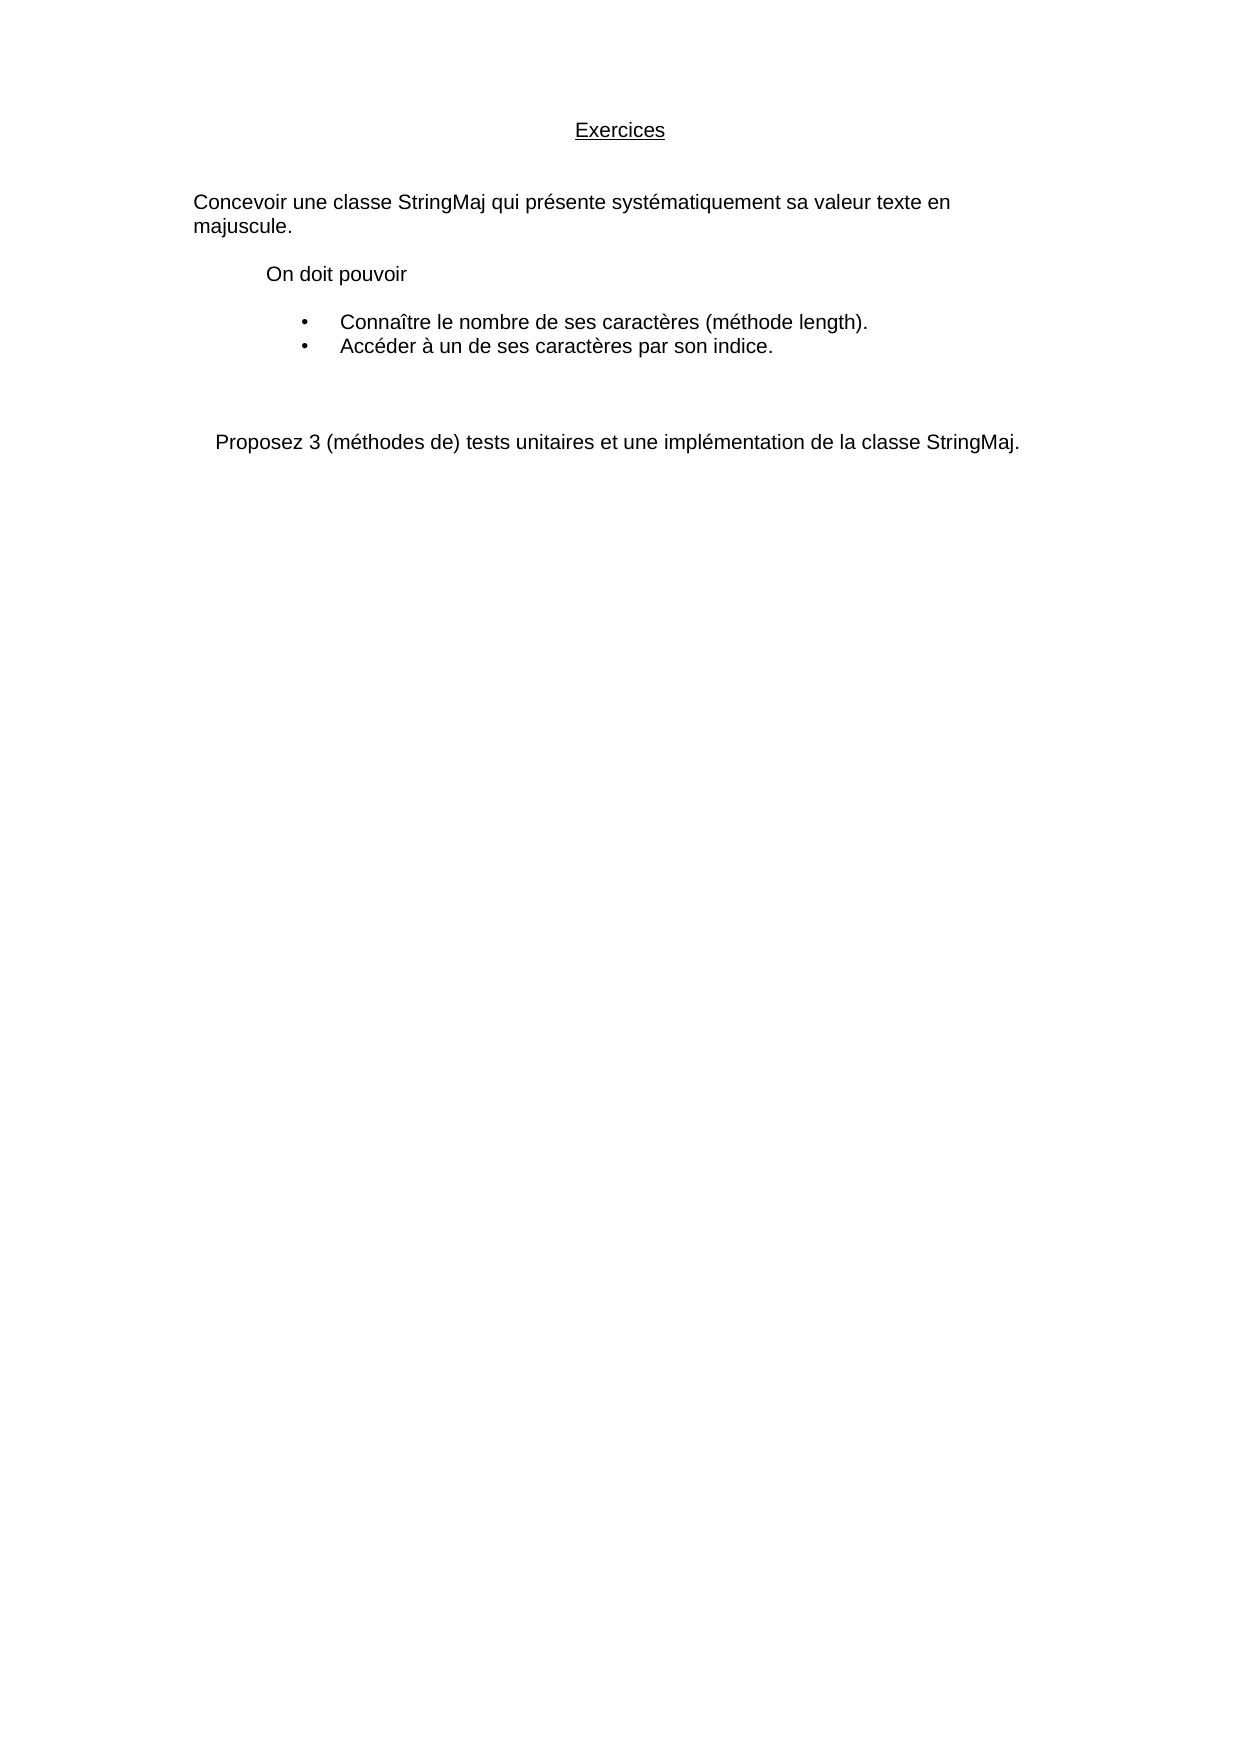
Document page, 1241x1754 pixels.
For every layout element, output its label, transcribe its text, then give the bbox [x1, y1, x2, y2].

list On doit pouvoir [227, 262, 1029, 286]
list Accéder à un de ses caractères par son indice. [301, 334, 1029, 358]
list Connaître le nombre de ses caractères (méthode length). [301, 310, 1029, 334]
text Proposez 3 (méthodes de) tests unitaires et une implémentation de la classe StringMaj. [118, 430, 1029, 454]
list Concevoir une classe StringMaj qui présente systématiquement sa valeur texte en majuscule. [155, 190, 1029, 238]
text Exercices [118, 118, 1122, 142]
